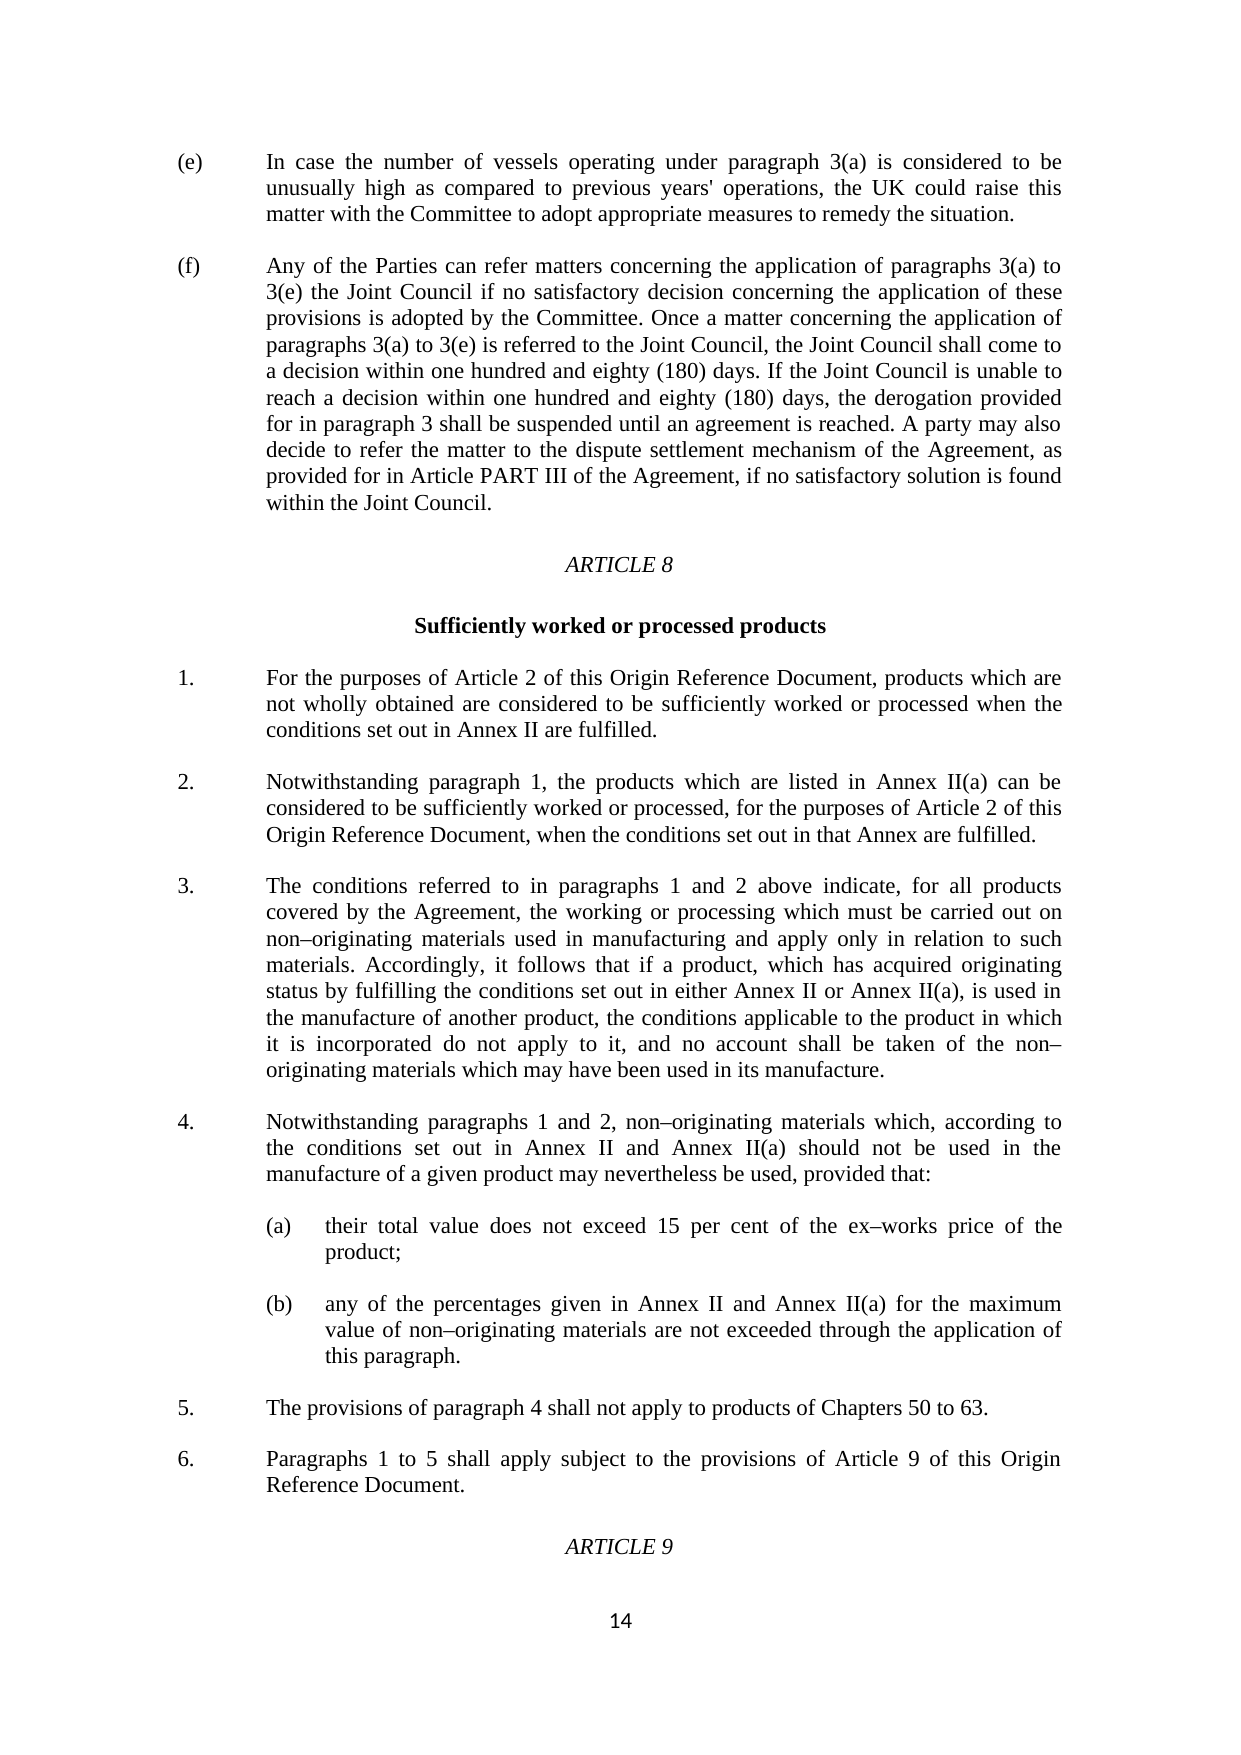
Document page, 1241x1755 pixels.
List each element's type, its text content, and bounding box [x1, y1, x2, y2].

text (e) In case the number of vessels operating under paragraph 3(a) is considered to be unusually high as compared to previous years' operations, the UK could raise this matter with the Committee to adopt appropriate measures to remedy the situation. [177, 148, 1063, 227]
text 4. Notwithstanding paragraphs 1 and 2, non–originating materials which, according to the conditions set out in Annex II and Annex II(a) should not be used in the manufacture of a given product may nevertheless be used, provided that: [177, 1108, 1063, 1187]
text (f) Any of the Parties can refer matters concerning the application of paragraphs 3(a) to 3(e) the Joint Council if no satisfactory decision concerning the application of these provisions is adopted by the Committee. Once a matter concerning the application of paragraphs 3(a) to 3(e) is referred to the Joint Council, the Joint Council shall come to a decision within one hundred and eighty (180) days. If the Joint Council is unable to reach a decision within one hundred and eighty (180) days, the derogation provided for in paragraph 3 shall be suspended until an agreement is reached. A party may also decide to refer the matter to the dispute settlement mechanism of the Agreement, as provided for in Article PART III of the Agreement, if no satisfactory solution is found within the Joint Council. [177, 252, 1063, 515]
text 2. Notwithstanding paragraph 1, the products which are listed in Annex II(a) can be considered to be sufficiently worked or processed, for the purposes of Article 2 of this Origin Reference Document, when the conditions set out in that Annex are fulfilled. [177, 768, 1063, 847]
text (b) any of the percentages given in Annex II and Annex II(a) for the maximum value of non–originating materials are not exceeded through the application of this paragraph. [266, 1289, 1063, 1369]
text 3. The conditions referred to in paragraphs 1 and 2 above indicate, for all products covered by the Agreement, the working or processing which must be carried out on non–originating materials used in manufacturing and apply only in relation to such materials. Accordingly, it follows that if a product, which has acquired originating status by fulfilling the conditions set out in either Annex II or Annex II(a), is used in the manufacture of another product, the conditions applicable to the product in which it is incorporated do not apply to it, and no account shall be taken of the non–originating materials which may have been used in its manufacture. [177, 872, 1063, 1083]
text 1. For the purposes of Article 2 of this Origin Reference Document, products which are not wholly obtained are considered to be sufficiently worked or processed when the conditions set out in Annex II are fulfilled. [177, 664, 1063, 743]
text 5. The provisions of paragraph 4 shall not apply to products of Chapters 50 to 63. [177, 1394, 1063, 1420]
text 6. Paragraphs 1 to 5 shall apply subject to the provisions of Article 9 of this Origin Reference Document. [177, 1445, 1063, 1498]
text Sufficiently worked or processed products [177, 612, 1063, 639]
text ARTICLE 8 [177, 551, 1063, 577]
text ARTICLE 9 [177, 1533, 1063, 1559]
text (a) their total value does not exceed 15 per cent of the ex–works price of the product; [266, 1212, 1063, 1264]
